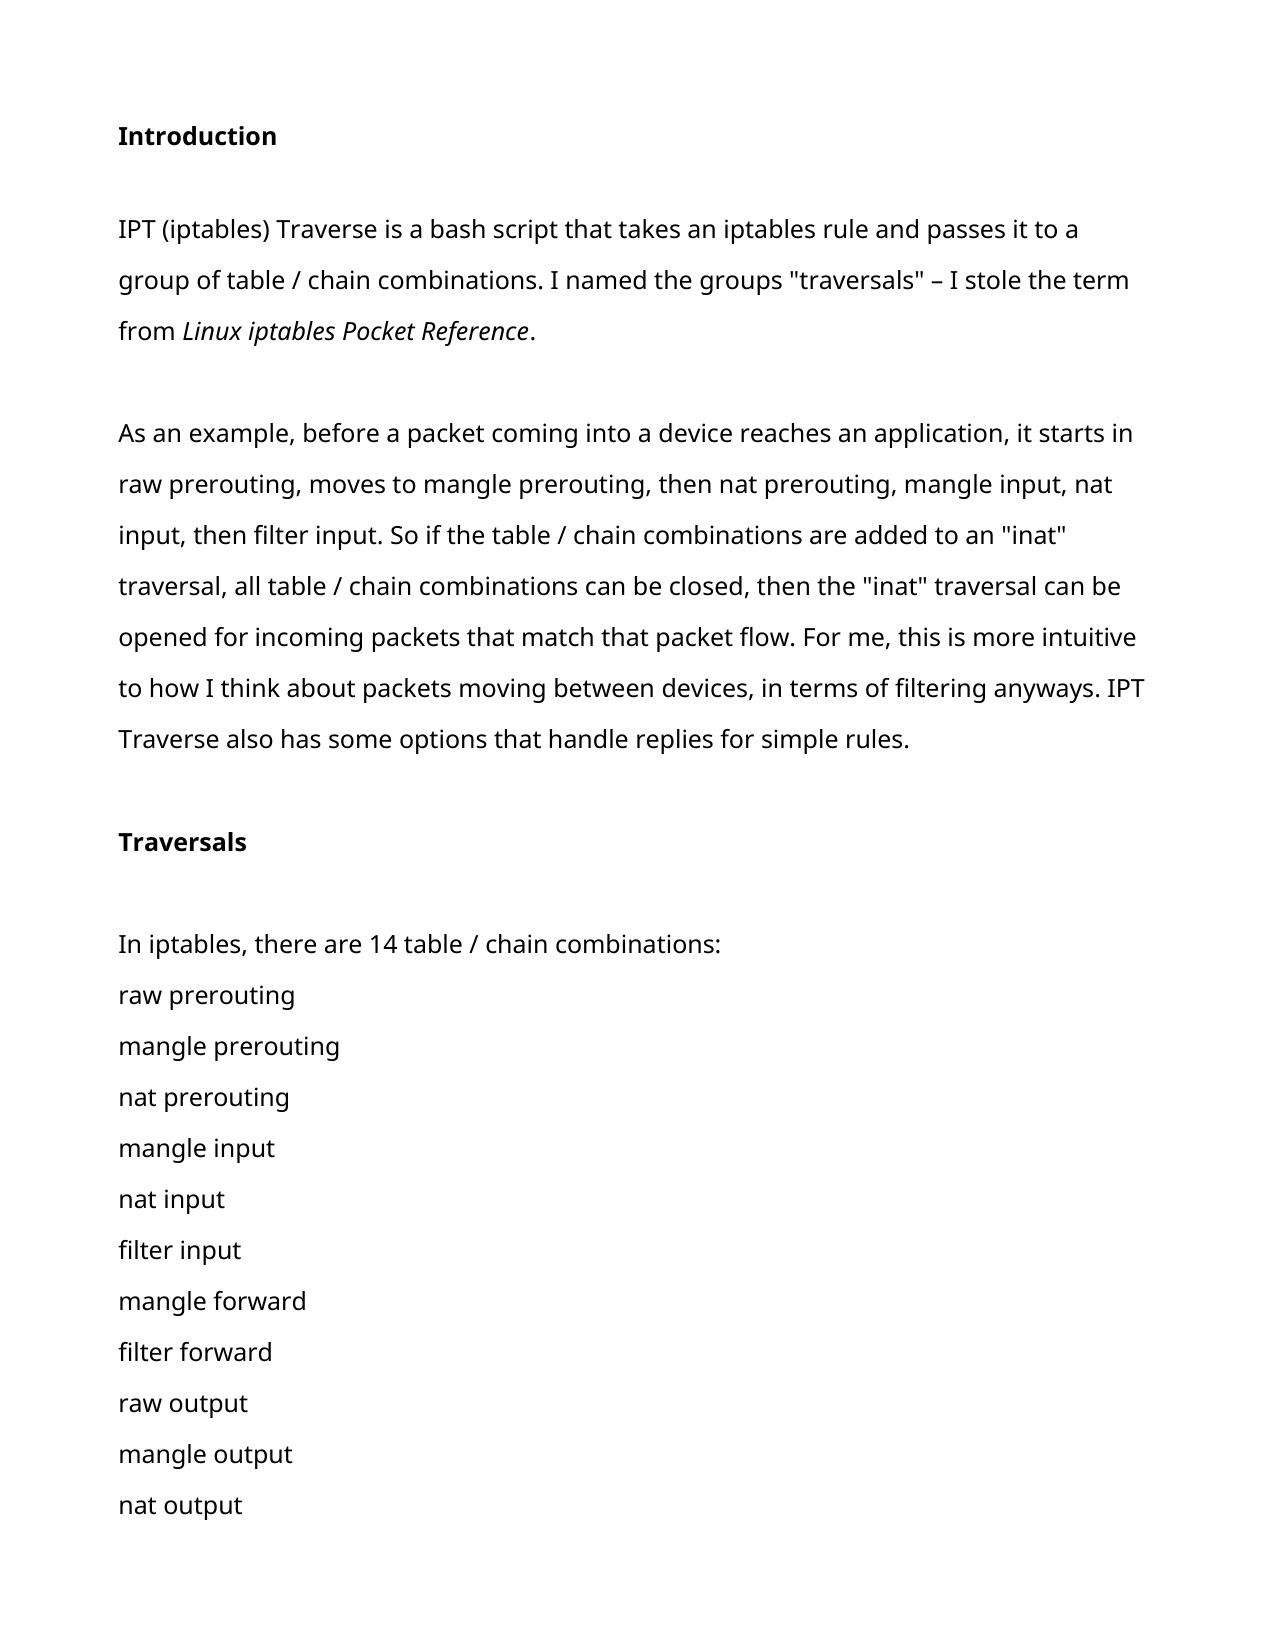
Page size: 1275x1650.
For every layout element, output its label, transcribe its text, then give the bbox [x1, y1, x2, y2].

text In iptables, there are 14 table / chain combinations: [118, 926, 1157, 960]
text filter forward [118, 1334, 1157, 1369]
text mangle forward [118, 1283, 1157, 1318]
text raw output [118, 1386, 1157, 1420]
text nat output [118, 1488, 1157, 1522]
text mangle output [118, 1437, 1157, 1471]
text mangle input [118, 1130, 1157, 1164]
text nat prerouting [118, 1079, 1157, 1113]
text Introduction [118, 118, 1157, 152]
text nat input [118, 1181, 1157, 1216]
text raw prerouting [118, 977, 1157, 1011]
text IPT (iptables) Traverse is a bash script that takes an iptables rule and passes it to a group of table / chain combinations. I named the groups "traversals" – I stole the term from Linux iptables Pocket Reference. [118, 212, 1157, 348]
text mangle prerouting [118, 1028, 1157, 1062]
text As an example, before a packet coming into a device reaches an application, it starts in raw prerouting, moves to mangle prerouting, then nat prerouting, mangle input, nat input, then filter input. So if the table / chain combinations are added to an "inat" traversal, all table / chain combinations can be closed, then the "inat" traversal can be opened for incoming packets that match that packet flow. For me, this is more intuitive to how I think about packets moving between devices, in terms of filtering anyways. IPT Traverse also has some options that handle replies for simple rules. [118, 416, 1157, 756]
text Traversals [118, 824, 1157, 858]
text filter input [118, 1232, 1157, 1267]
